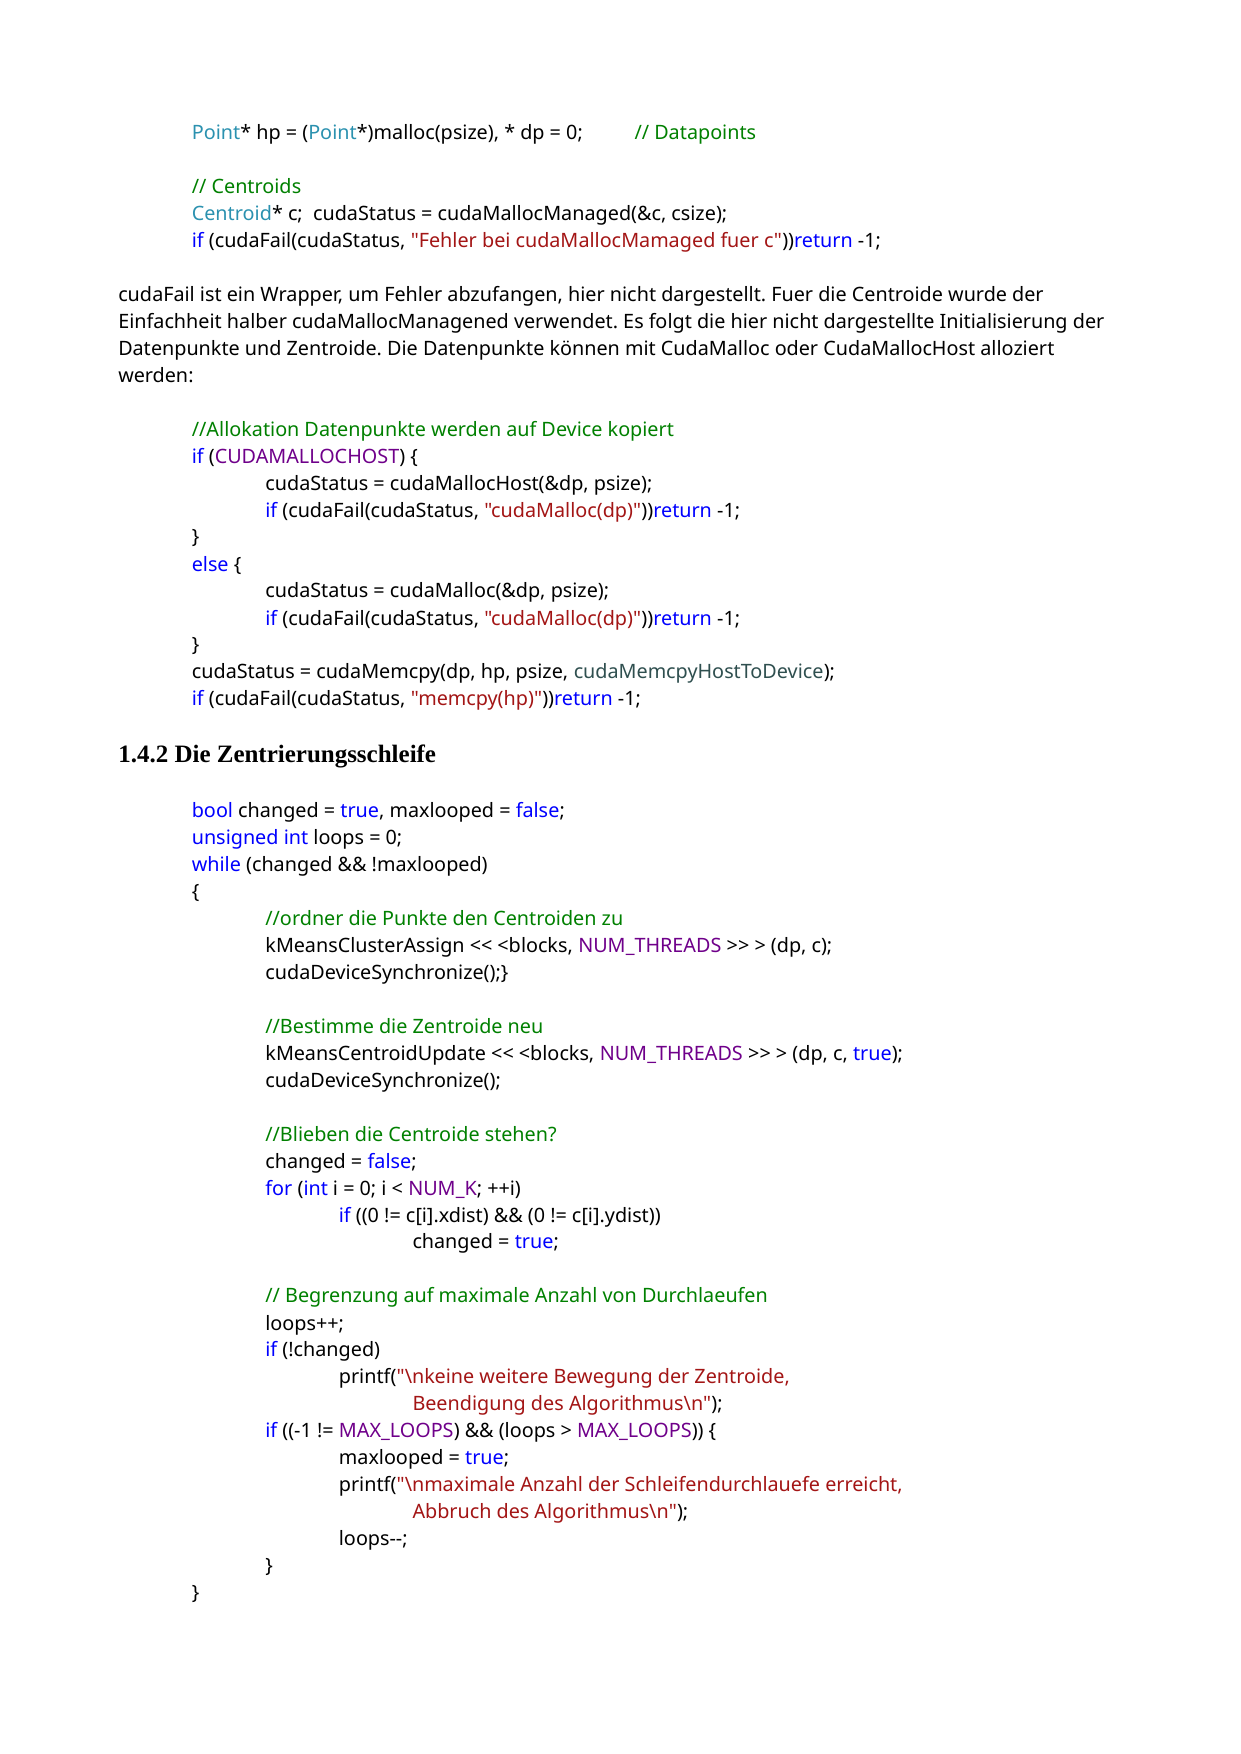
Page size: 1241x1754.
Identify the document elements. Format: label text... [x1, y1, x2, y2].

text bool changed = true, maxlooped = false; [118, 796, 1122, 823]
text if ((0 != c[i].xdist) && (0 != c[i].ydist)) [118, 1201, 1122, 1228]
text printf("\nmaximale Anzahl der Schleifendurchlauefe erreicht, [118, 1471, 1122, 1498]
text if (cudaFail(cudaStatus, "cudaMalloc(dp)"))return -1; [118, 496, 1122, 523]
text kMeansCentroidUpdate << <blocks, NUM_THREADS >> > (dp, c, true); [118, 1039, 1122, 1066]
text printf("\nkeine weitere Bewegung der Zentroide, [118, 1363, 1122, 1390]
text cudaStatus = cudaMemcpy(dp, hp, psize, cudaMemcpyHostToDevice); [118, 658, 1122, 685]
text for (int i = 0; i < NUM_K; ++i) [118, 1174, 1122, 1201]
text } [118, 1578, 1122, 1606]
text 1.4.2 Die Zentrierungsschleife [118, 739, 1122, 767]
text // Begrenzung auf maximale Anzahl von Durchlaeufen [118, 1282, 1122, 1309]
text // Centroids [118, 172, 1122, 199]
text //Allokation Datenpunkte werden auf Device kopiert [118, 415, 1122, 442]
text if (!changed) [118, 1336, 1122, 1363]
text changed = false; [118, 1147, 1122, 1174]
text //ordner die Punkte den Centroiden zu [118, 904, 1122, 931]
text maxlooped = true; [118, 1444, 1122, 1471]
text Point* hp = (Point*)malloc(psize), * dp = 0; // Datapoints [118, 118, 1122, 145]
text } [118, 631, 1122, 658]
text unsigned int loops = 0; [118, 823, 1122, 850]
text //Bestimme die Zentroide neu [118, 1012, 1122, 1039]
text cudaFail ist ein Wrapper, um Fehler abzufangen, hier nicht dargestellt. Fuer die Centroide wurde der Einfachheit halber cudaMallocManagened verwendet. Es folgt die hier nicht dargestellte Initialisierung der Datenpunkte und Zentroide. Die Datenpunkte können mit CudaMalloc oder CudaMallocHost alloziert werden: [118, 280, 1122, 388]
text loops--; [118, 1524, 1122, 1552]
text cudaStatus = cudaMalloc(&dp, psize); [118, 577, 1122, 604]
text loops++; [118, 1309, 1122, 1336]
text { [118, 877, 1122, 904]
text if (CUDAMALLOCHOST) { [118, 442, 1122, 469]
text cudaDeviceSynchronize();} [118, 958, 1122, 985]
text while (changed && !maxlooped) [118, 850, 1122, 877]
text if (cudaFail(cudaStatus, "memcpy(hp)"))return -1; [118, 685, 1122, 712]
text //Blieben die Centroide stehen? [118, 1120, 1122, 1147]
text Centroid* c; cudaStatus = cudaMallocManaged(&c, csize); if (cudaFail(cudaStatus, "Fehler bei cudaMallocMamaged fuer c"))return -1; [118, 199, 1122, 253]
text else { [118, 550, 1122, 577]
text changed = true; [118, 1228, 1122, 1255]
text } [118, 1552, 1122, 1578]
text Beendigung des Algorithmus\n"); [118, 1390, 1122, 1417]
text if ((-1 != MAX_LOOPS) && (loops > MAX_LOOPS)) { [118, 1417, 1122, 1444]
text cudaDeviceSynchronize(); [118, 1066, 1122, 1093]
text Abbruch des Algorithmus\n"); [118, 1498, 1122, 1524]
text } [118, 523, 1122, 550]
text kMeansClusterAssign << <blocks, NUM_THREADS >> > (dp, c); [118, 931, 1122, 958]
text if (cudaFail(cudaStatus, "cudaMalloc(dp)"))return -1; [118, 604, 1122, 631]
text cudaStatus = cudaMallocHost(&dp, psize); [118, 469, 1122, 496]
